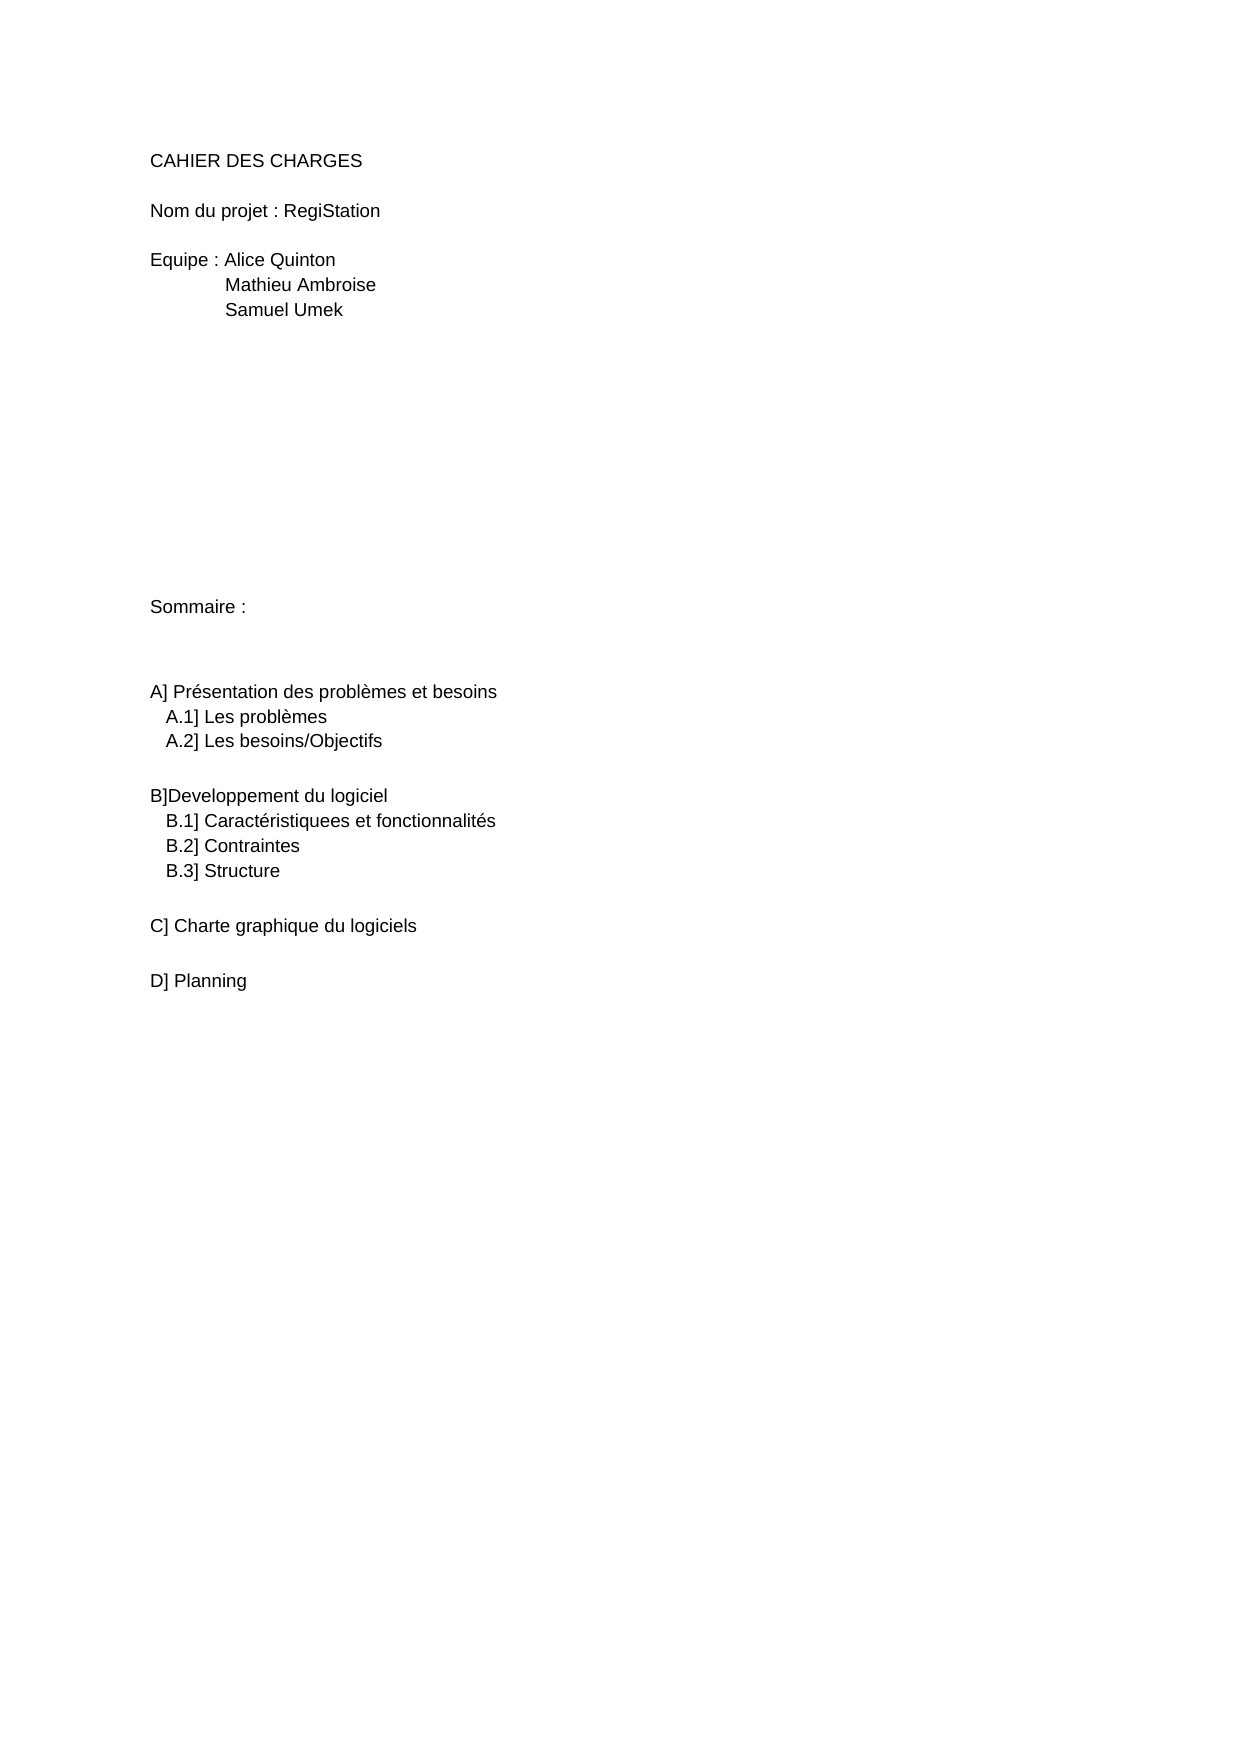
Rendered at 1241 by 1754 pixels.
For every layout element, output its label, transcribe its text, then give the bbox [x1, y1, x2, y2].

text A.2] Les besoins/Objectifs [150, 730, 1090, 752]
text Mathieu Ambroise [150, 274, 1090, 296]
text B.1] Caractéristiquees et fonctionnalités [150, 810, 1090, 832]
text B.3] Structure [150, 859, 1090, 881]
text B]Developpement du logiciel [150, 785, 1090, 807]
text A] Présentation des problèmes et besoins [150, 681, 1090, 702]
text CAHIER DES CHARGES [150, 150, 1090, 172]
text D] Planning [150, 969, 1090, 991]
text A.1] Les problèmes [150, 705, 1090, 727]
text Nom du projet : RegiStation [150, 199, 1090, 221]
text Sommaire : [150, 595, 1090, 617]
text Samuel Umek [150, 299, 1090, 320]
text C] Charte graphique du logiciels [150, 914, 1090, 936]
text B.2] Contraintes [150, 835, 1090, 856]
text Equipe : Alice Quinton [150, 249, 1090, 271]
